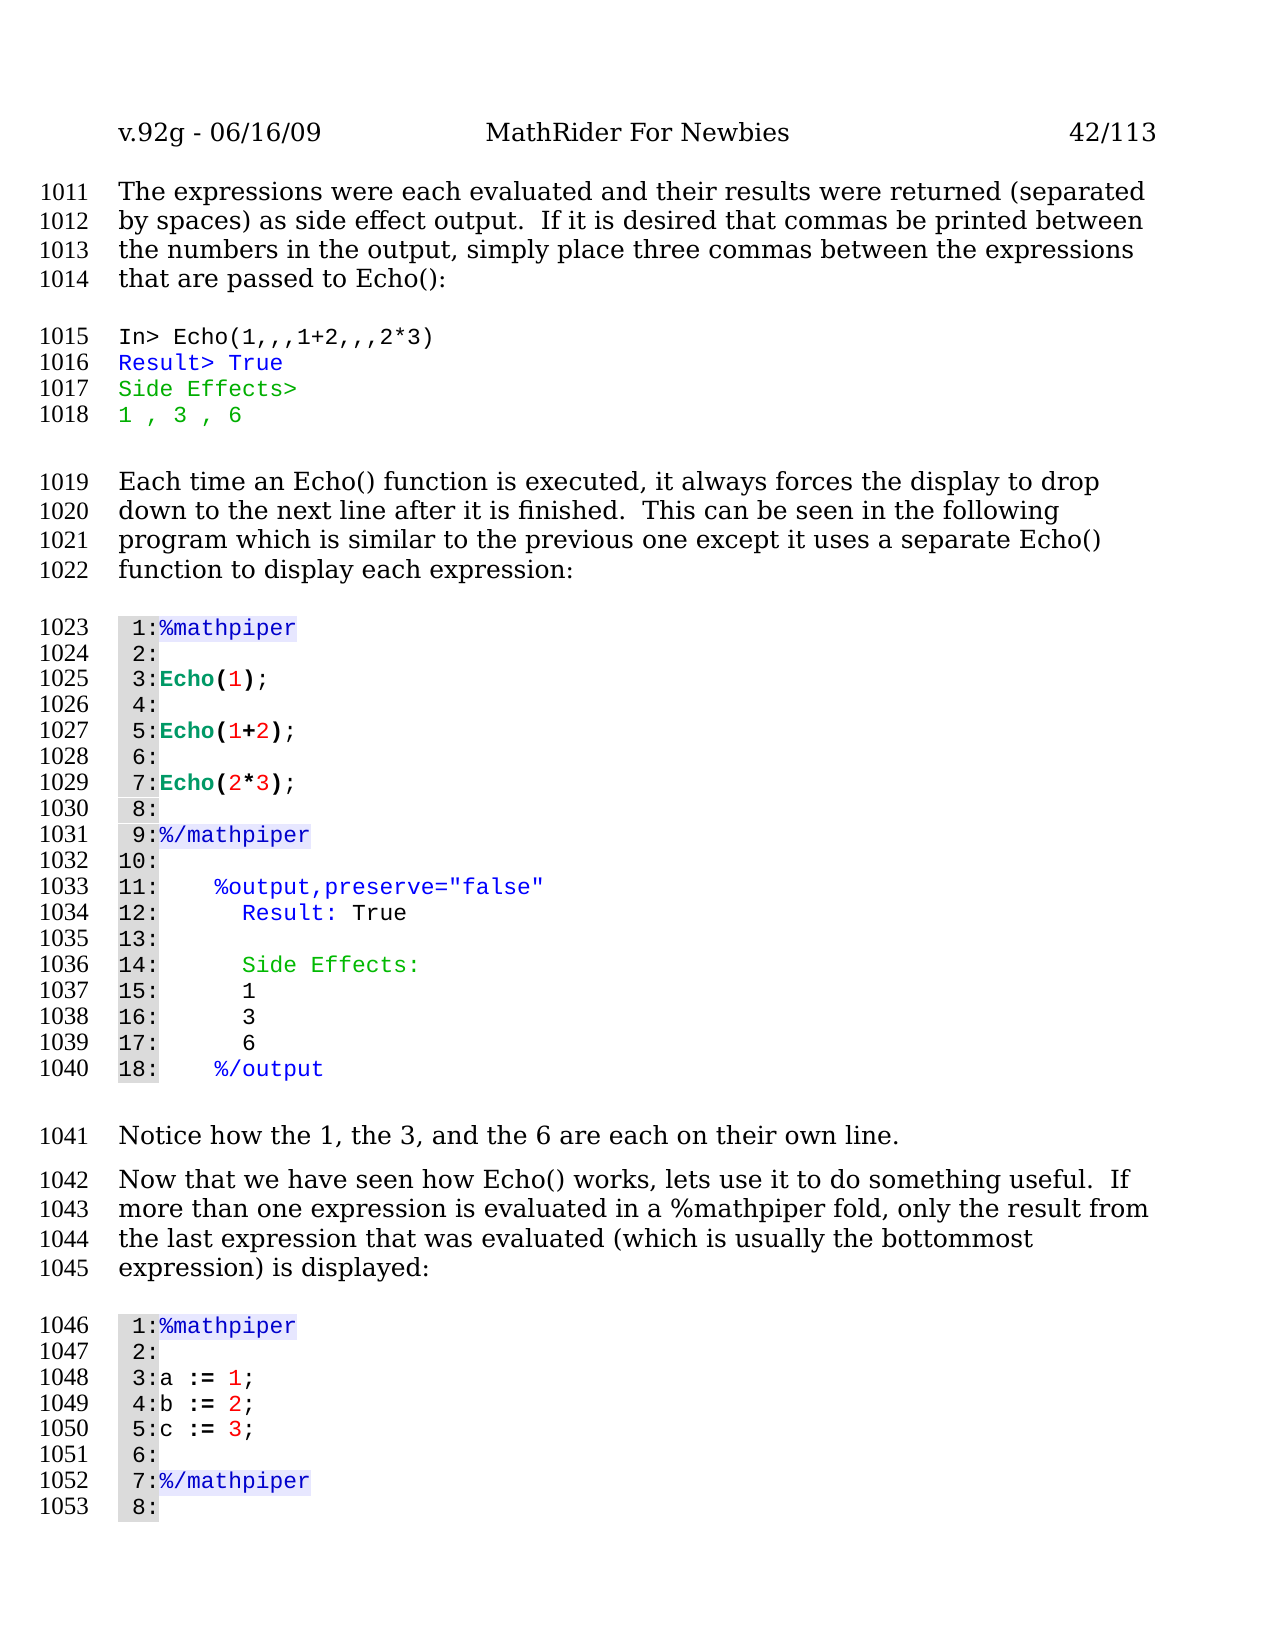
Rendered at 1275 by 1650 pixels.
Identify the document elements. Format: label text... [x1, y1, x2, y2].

text 4:b := 2; [118, 1392, 1157, 1418]
text 10: [118, 849, 1157, 875]
text 2: [118, 1340, 1157, 1366]
text 3:a := 1; [118, 1366, 1157, 1392]
text 8: [118, 1496, 1157, 1522]
text 7:%/mathpiper [118, 1470, 1157, 1496]
text 9:%/mathpiper [118, 823, 1157, 849]
text 1 , 3 , 6 [118, 403, 1157, 429]
text 8: [118, 797, 1157, 823]
text 6: [118, 1444, 1157, 1470]
text The expressions were each evaluated and their results were returned (separated by spaces) as side effect output. If it is desired that commas be printed between the numbers in the output, simply place three commas between the expressions that are passed to Echo(): [118, 177, 1157, 293]
text 14: Side Effects: [118, 953, 1157, 979]
text Side Effects> [118, 377, 1157, 403]
text Now that we have seen how Echo() works, lets use it to do something useful. If more than one expression is evaluated in a %mathpiper fold, only the result from the last expression that was evaluated (which is usually the bottommost expression) is displayed: [118, 1165, 1157, 1282]
text 7:Echo(2*3); [118, 772, 1157, 797]
text 4: [118, 694, 1157, 720]
text In> Echo(1,,,1+2,,,2*3) [118, 325, 1157, 351]
text 13: [118, 927, 1157, 953]
text 18: %/output [118, 1057, 1157, 1083]
text 1:%mathpiper [118, 616, 1157, 642]
text 11: %output,preserve="false" [118, 875, 1157, 901]
text 6: [118, 746, 1157, 772]
text 2: [118, 642, 1157, 668]
text 5:Echo(1+2); [118, 720, 1157, 746]
text 12: Result: True [118, 901, 1157, 927]
text 1:%mathpiper [118, 1314, 1157, 1340]
text 16: 3 [118, 1005, 1157, 1031]
text Notice how the 1, the 3, and the 6 are each on their own line. [118, 1121, 1157, 1150]
text 3:Echo(1); [118, 668, 1157, 694]
text 15: 1 [118, 979, 1157, 1005]
text Each time an Echo() function is executed, it always forces the display to drop down to the next line after it is finished. This can be seen in the following program which is similar to the previous one except it uses a separate Echo() function to display each expression: [118, 467, 1157, 584]
text 5:c := 3; [118, 1418, 1157, 1444]
text Result> True [118, 351, 1157, 377]
text 17: 6 [118, 1031, 1157, 1057]
